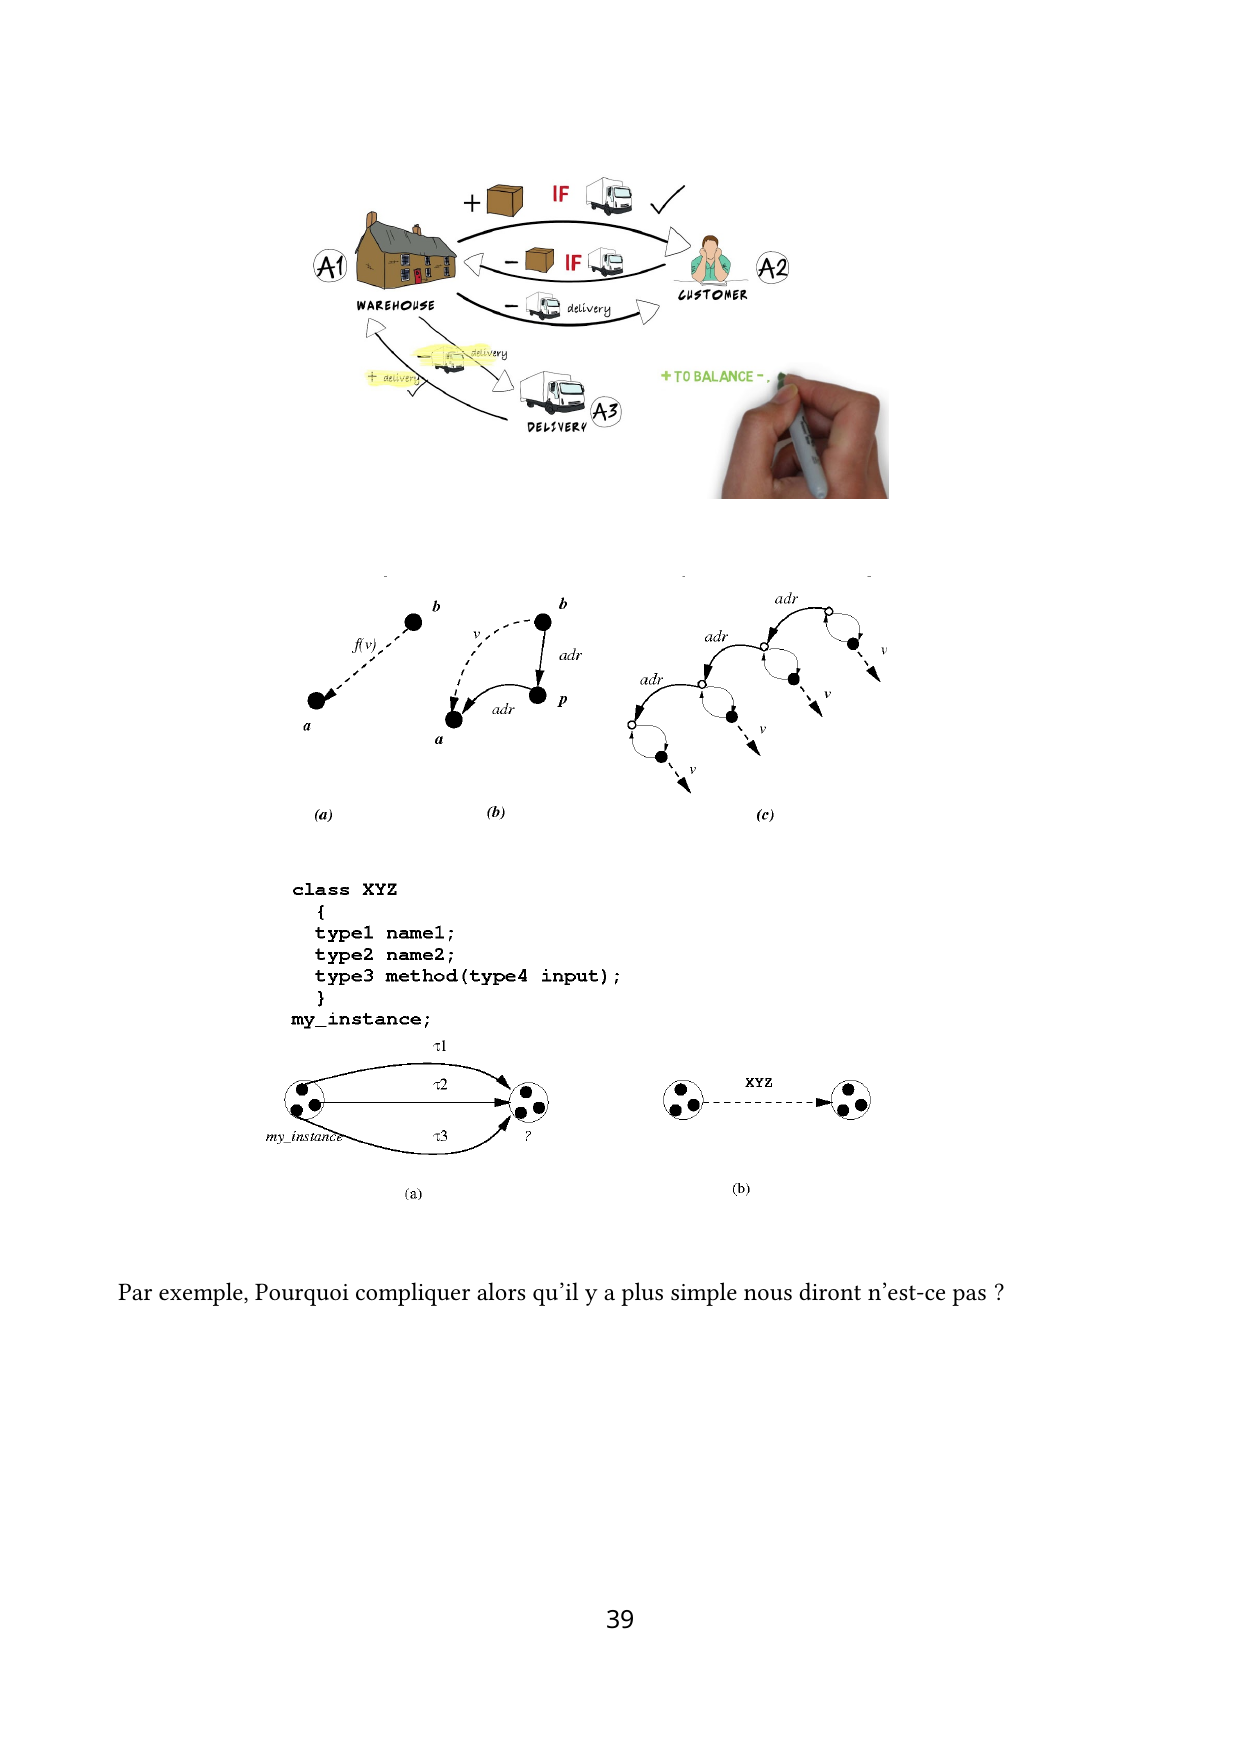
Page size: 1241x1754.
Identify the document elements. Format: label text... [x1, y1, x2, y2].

picture [227, 126, 889, 499]
picture [266, 883, 871, 1200]
picture [303, 576, 887, 822]
subtitle Par exemple, Pourquoi compliquer alors qu’il y a plus simple nous diront n’est-ce pas ? [118, 1278, 1122, 1306]
